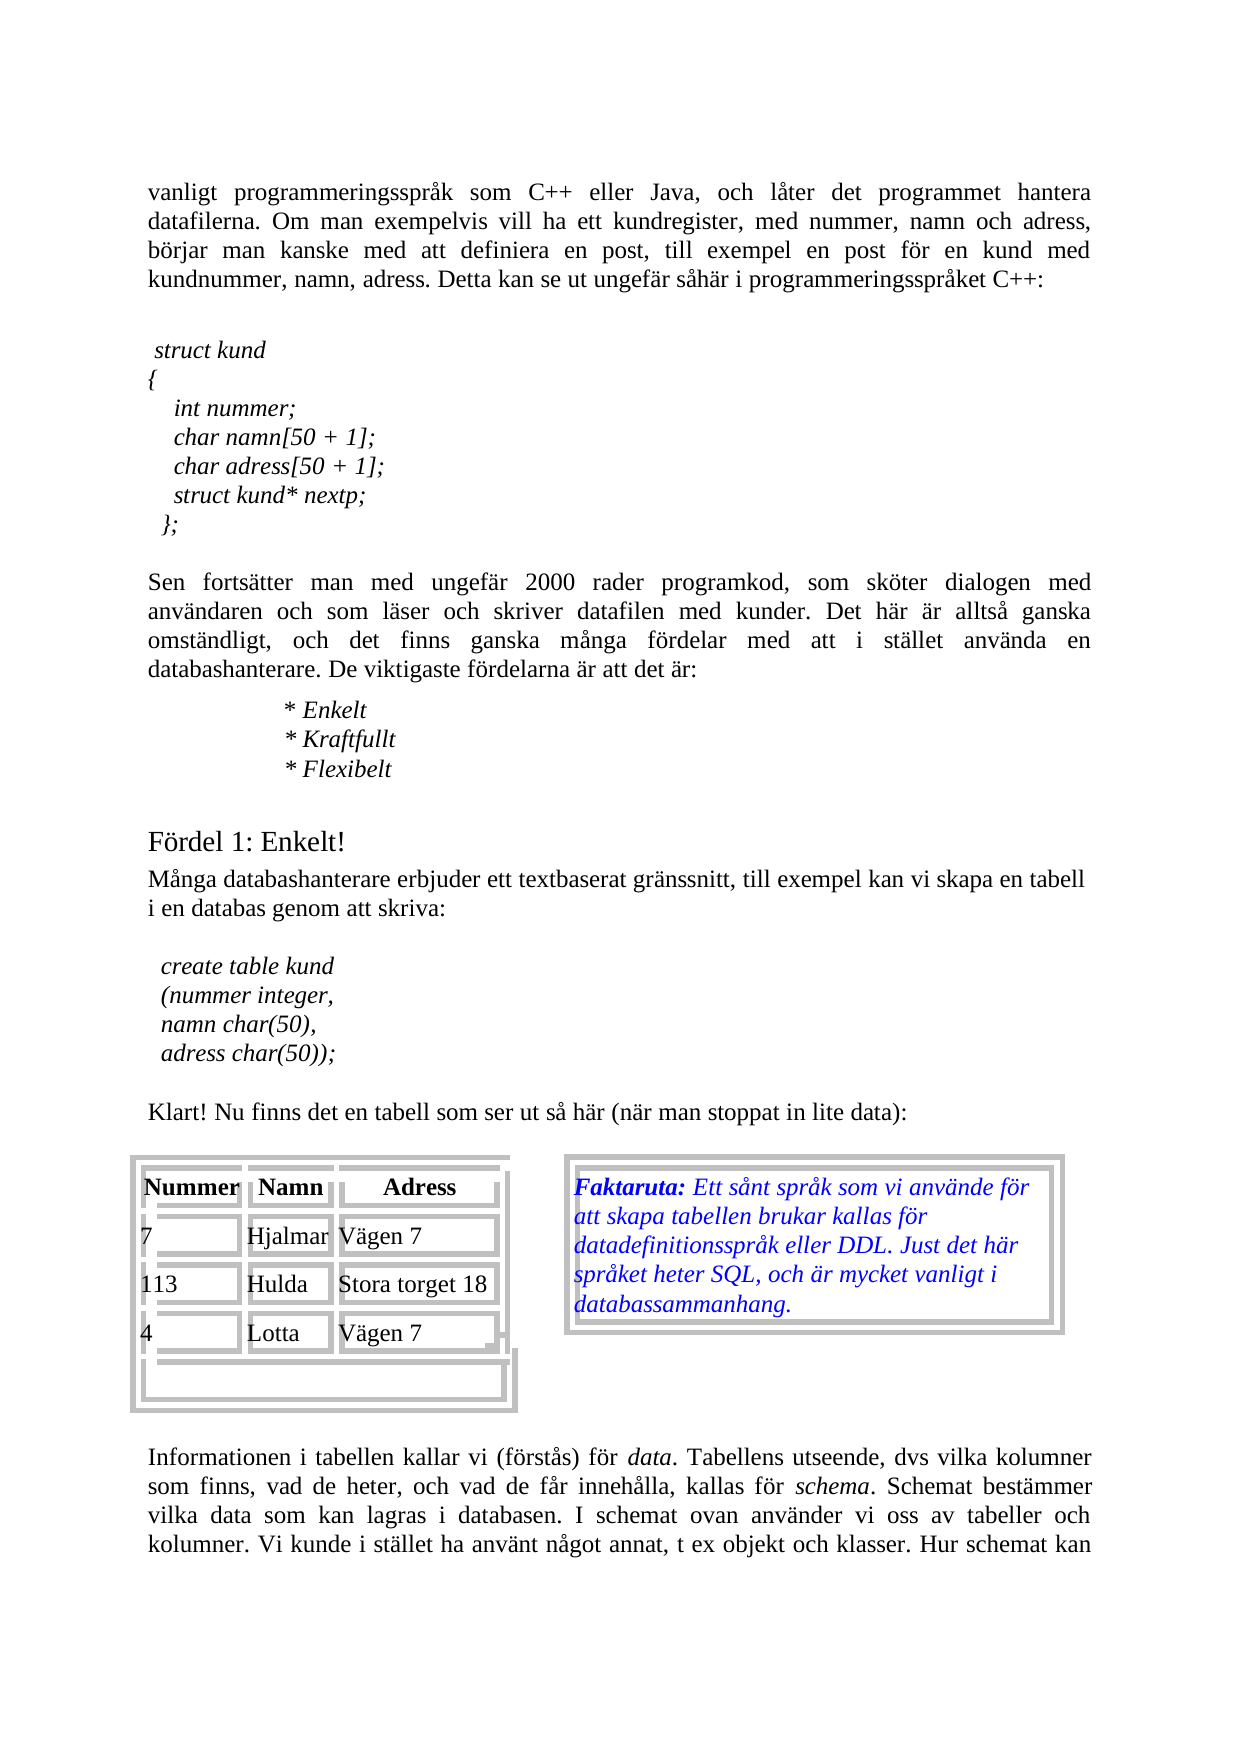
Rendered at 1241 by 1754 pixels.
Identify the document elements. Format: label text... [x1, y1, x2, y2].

table_header Namn [245, 1160, 336, 1203]
text { [148, 364, 1092, 393]
text create table kund [148, 951, 1092, 980]
table_header Adress [336, 1160, 502, 1203]
text int nummer; [148, 393, 1092, 422]
table_cell Stora torget 18 [336, 1251, 502, 1300]
table_header [502, 1160, 509, 1203]
table_cell 4 [138, 1300, 245, 1348]
table_cell Vägen 7 [336, 1300, 502, 1348]
text }; [148, 509, 1092, 538]
text vanligt programmeringsspråk som C++ eller Java, och låter det programmet hantera datafilerna. Om man exempelvis vill ha ett kundregister, med nummer, namn och adress, börjar man kanske med att definiera en post, till exempel en post för en kund med kundnummer, namn, adress. Detta kan se ut ungefär såhär i programmeringsspråket C++: [148, 177, 1092, 293]
text struct kund [148, 334, 1092, 364]
text Sen fortsätter man med ungefär 2000 rader programkod, som sköter dialogen med användaren och som läser och skriver datafilen med kunder. Det här är alltså ganska omständligt, och det finns ganska många fördelar med att i stället använda en databashanterare. De viktigaste fördelarna är att det är: [148, 567, 1092, 683]
text Informationen i tabellen kallar vi (förstås) för data. Tabellens utseende, dvs vilka kolumner som finns, vad de heter, och vad de får innehålla, kallas för schema. Schemat bestämmer vilka data som kan lagras i databasen. I schemat ovan använder vi oss av tabeller och kolumner. Vi kunde i stället ha använt något annat, t ex objekt och klasser. Hur schemat kan [148, 1442, 1092, 1558]
table_cell 113 [138, 1251, 245, 1300]
table_cell Vägen 7 [336, 1203, 502, 1251]
text Fördel 1: Enkelt! [148, 824, 1092, 858]
text Många databashanterare erbjuder ett textbaserat gränssnitt, till exempel kan vi skapa en tabell i en databas genom att skriva: [148, 864, 1092, 922]
text struct kund* nextp; [148, 480, 1092, 509]
table_cell Hjalmar [245, 1203, 336, 1251]
text char adress[50 + 1]; [148, 451, 1092, 480]
text Klart! Nu finns det en tabell som ser ut så här (när man stoppat in lite data): [148, 1096, 1092, 1125]
table_header Nummer [138, 1160, 245, 1203]
text adress char(50)); [148, 1038, 1092, 1067]
text namn char(50), [148, 1009, 1092, 1038]
text * Enkelt [148, 695, 1092, 724]
text * Flexibelt [148, 753, 1092, 782]
text (nummer integer, [148, 980, 1092, 1009]
table_cell [138, 1348, 509, 1397]
text * Kraftfullt [148, 724, 1092, 753]
table_cell Lotta [245, 1300, 336, 1348]
table_header Faktaruta: Ett sånt språk som vi använde för att skapa tabellen brukar kallas för datadefinitionsspråk eller DDL. Just det här språket heter SQL, och är mycket vanligt i databassammanhang. [572, 1160, 1057, 1319]
table_cell 7 [138, 1203, 245, 1251]
table_cell Hulda [245, 1251, 336, 1300]
text char namn[50 + 1]; [148, 422, 1092, 451]
